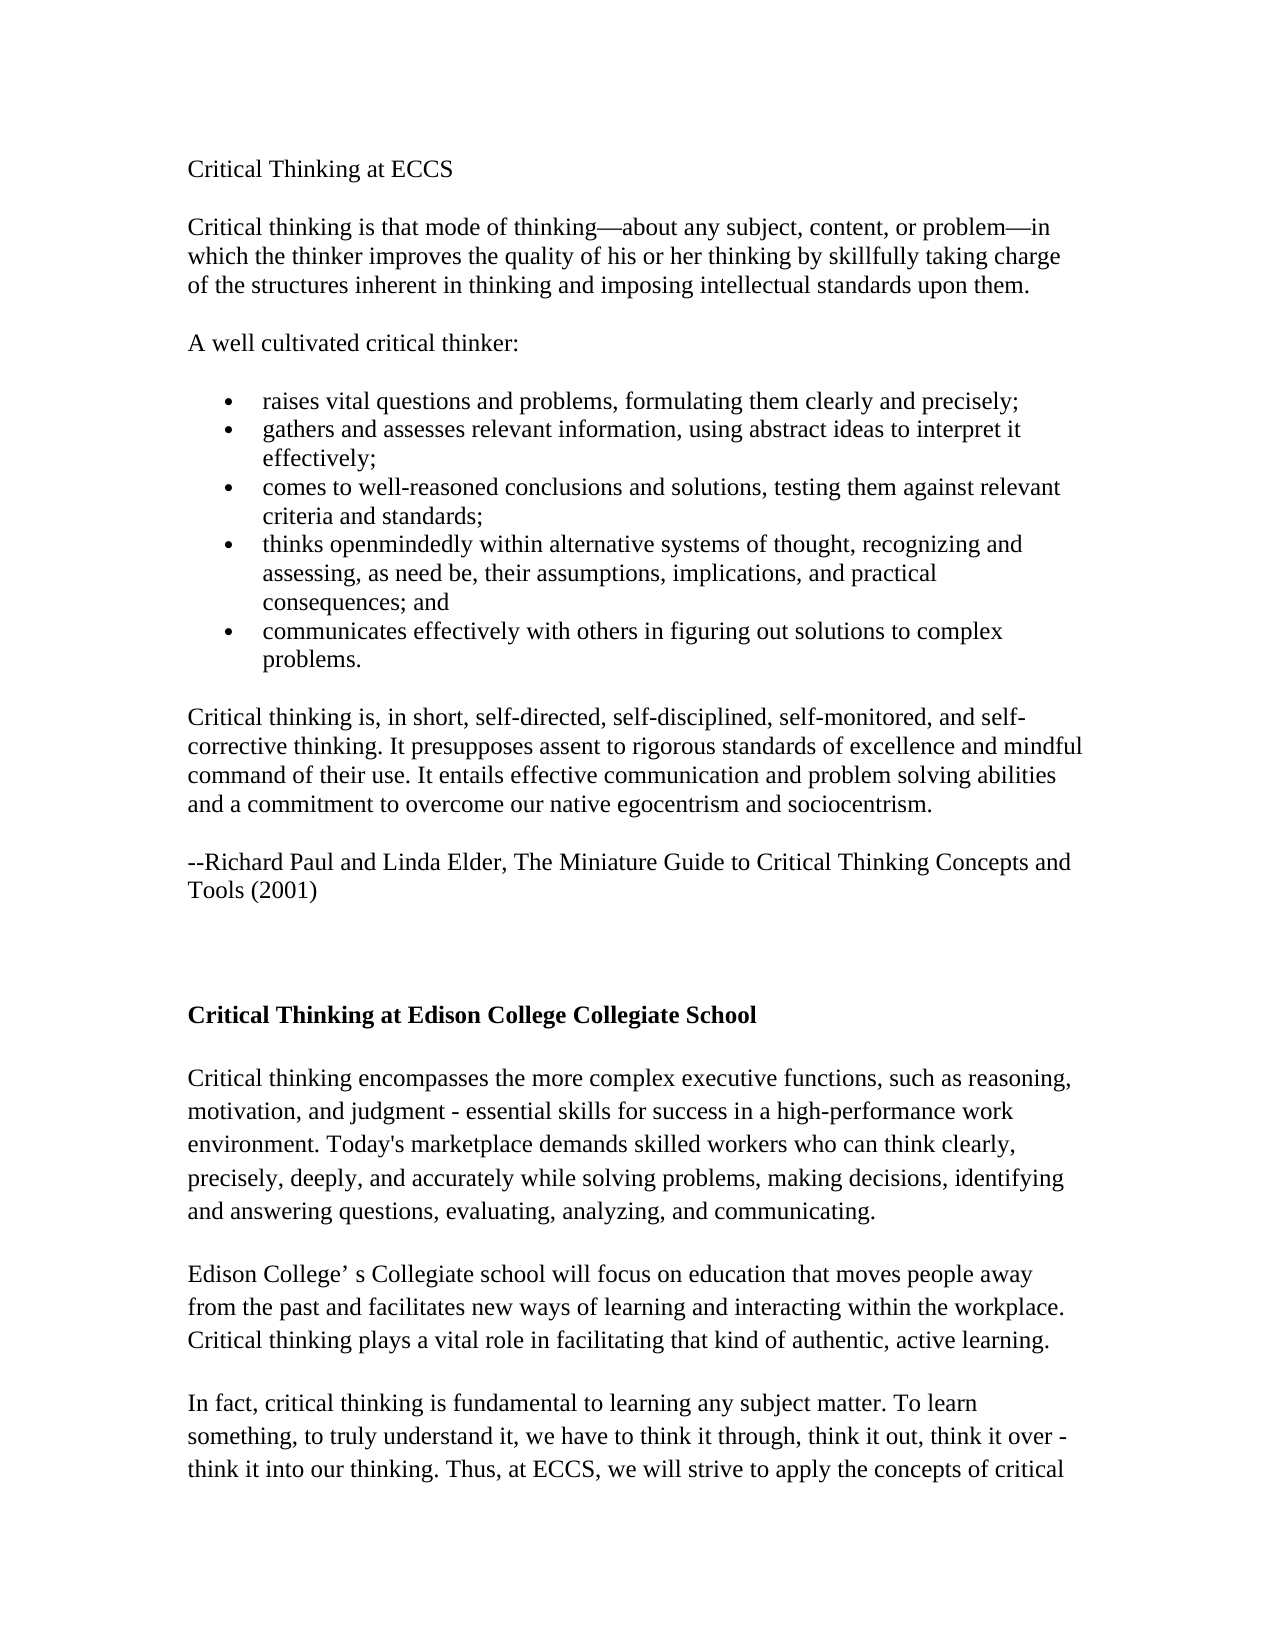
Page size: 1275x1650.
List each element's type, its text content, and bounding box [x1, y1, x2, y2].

text --Richard Paul and Linda Elder, The Miniature Guide to Critical Thinking Concepts and Tools (2001) [187, 847, 1087, 904]
list thinks openmindedly within alternative systems of thought, recognizing and assessing, as need be, their assumptions, implications, and practical consequences; and [225, 529, 1087, 616]
text Critical thinking encompasses the more complex executive functions, such as reasoning, motivation, and judgment - essential skills for success in a high-performance work environment. Today's marketplace demands skilled workers who can think clearly, precisely, deeply, and accurately while solving problems, making decisions, identifying and answering questions, evaluating, analyzing, and communicating. [187, 1058, 1087, 1225]
list communicates effectively with others in figuring out solutions to complex problems. [225, 616, 1087, 673]
text Critical thinking is, in short, self-directed, self-disciplined, self-monitored, and self-corrective thinking. It presupposes assent to rigorous standards of excellence and mindful command of their use. It entails effective communication and problem solving abilities and a commitment to overcome our native egocentrism and sociocentrism. [187, 702, 1087, 817]
text Edison College’ s Collegiate school will focus on education that moves people away from the past and facilitates new ways of learning and interacting within the workplace. Critical thinking plays a vital role in facilitating that kind of authentic, active learning. [187, 1254, 1087, 1354]
text In fact, critical thinking is fundamental to learning any subject matter. To learn something, to truly understand it, we have to think it through, think it out, think it over - think it into our thinking. Thus, at ECCS, we will strive to apply the concepts of critical [187, 1383, 1087, 1483]
text Critical thinking is that mode of thinking—about any subject, content, or problem—in which the thinker improves the quality of his or her thinking by skillfully taking charge of the structures inherent in thinking and imposing intellectual standards upon them. [187, 212, 1087, 299]
text Critical Thinking at Edison College Collegiate School [187, 996, 1087, 1029]
text A well cultivated critical thinker: [187, 328, 1087, 357]
list gathers and assesses relevant information, using abstract ideas to interpret it effectively; [225, 414, 1087, 472]
list raises vital questions and problems, formulating them clearly and precisely; [225, 386, 1087, 414]
text Critical Thinking at ECCS [187, 150, 1087, 183]
list comes to well-reasoned conclusions and solutions, testing them against relevant criteria and standards; [225, 472, 1087, 529]
